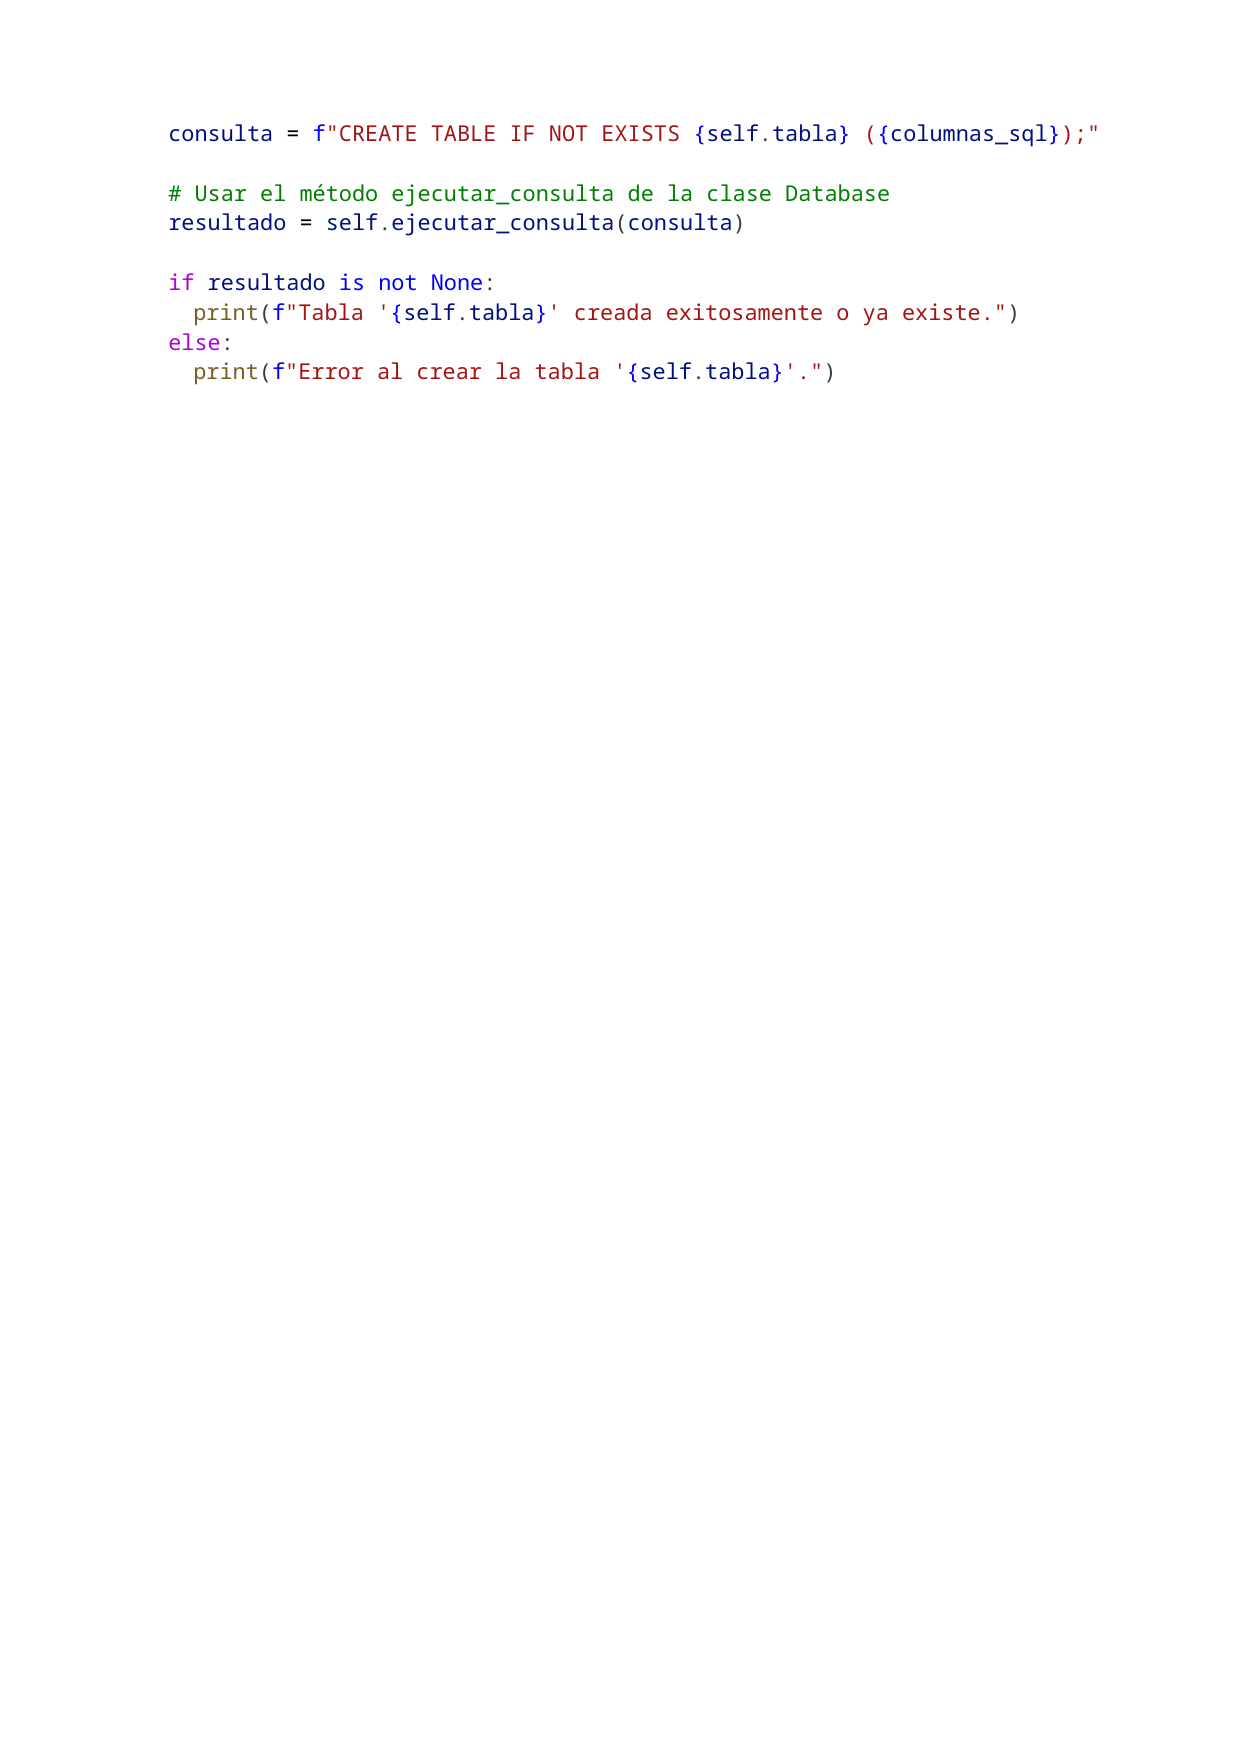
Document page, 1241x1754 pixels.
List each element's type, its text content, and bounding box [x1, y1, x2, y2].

text # Usar el método ejecutar_consulta de la clase Database [118, 178, 1122, 207]
text consulta = f"CREATE TABLE IF NOT EXISTS {self.tabla} ({columnas_sql});" [118, 118, 1122, 148]
text print(f"Tabla '{self.tabla}' creada exitosamente o ya existe.") [118, 297, 1122, 326]
text else: [118, 326, 1122, 356]
text resultado = self.ejecutar_consulta(consulta) [118, 207, 1122, 237]
text print(f"Error al crear la tabla '{self.tabla}'.") [118, 356, 1122, 386]
text if resultado is not None: [118, 267, 1122, 297]
